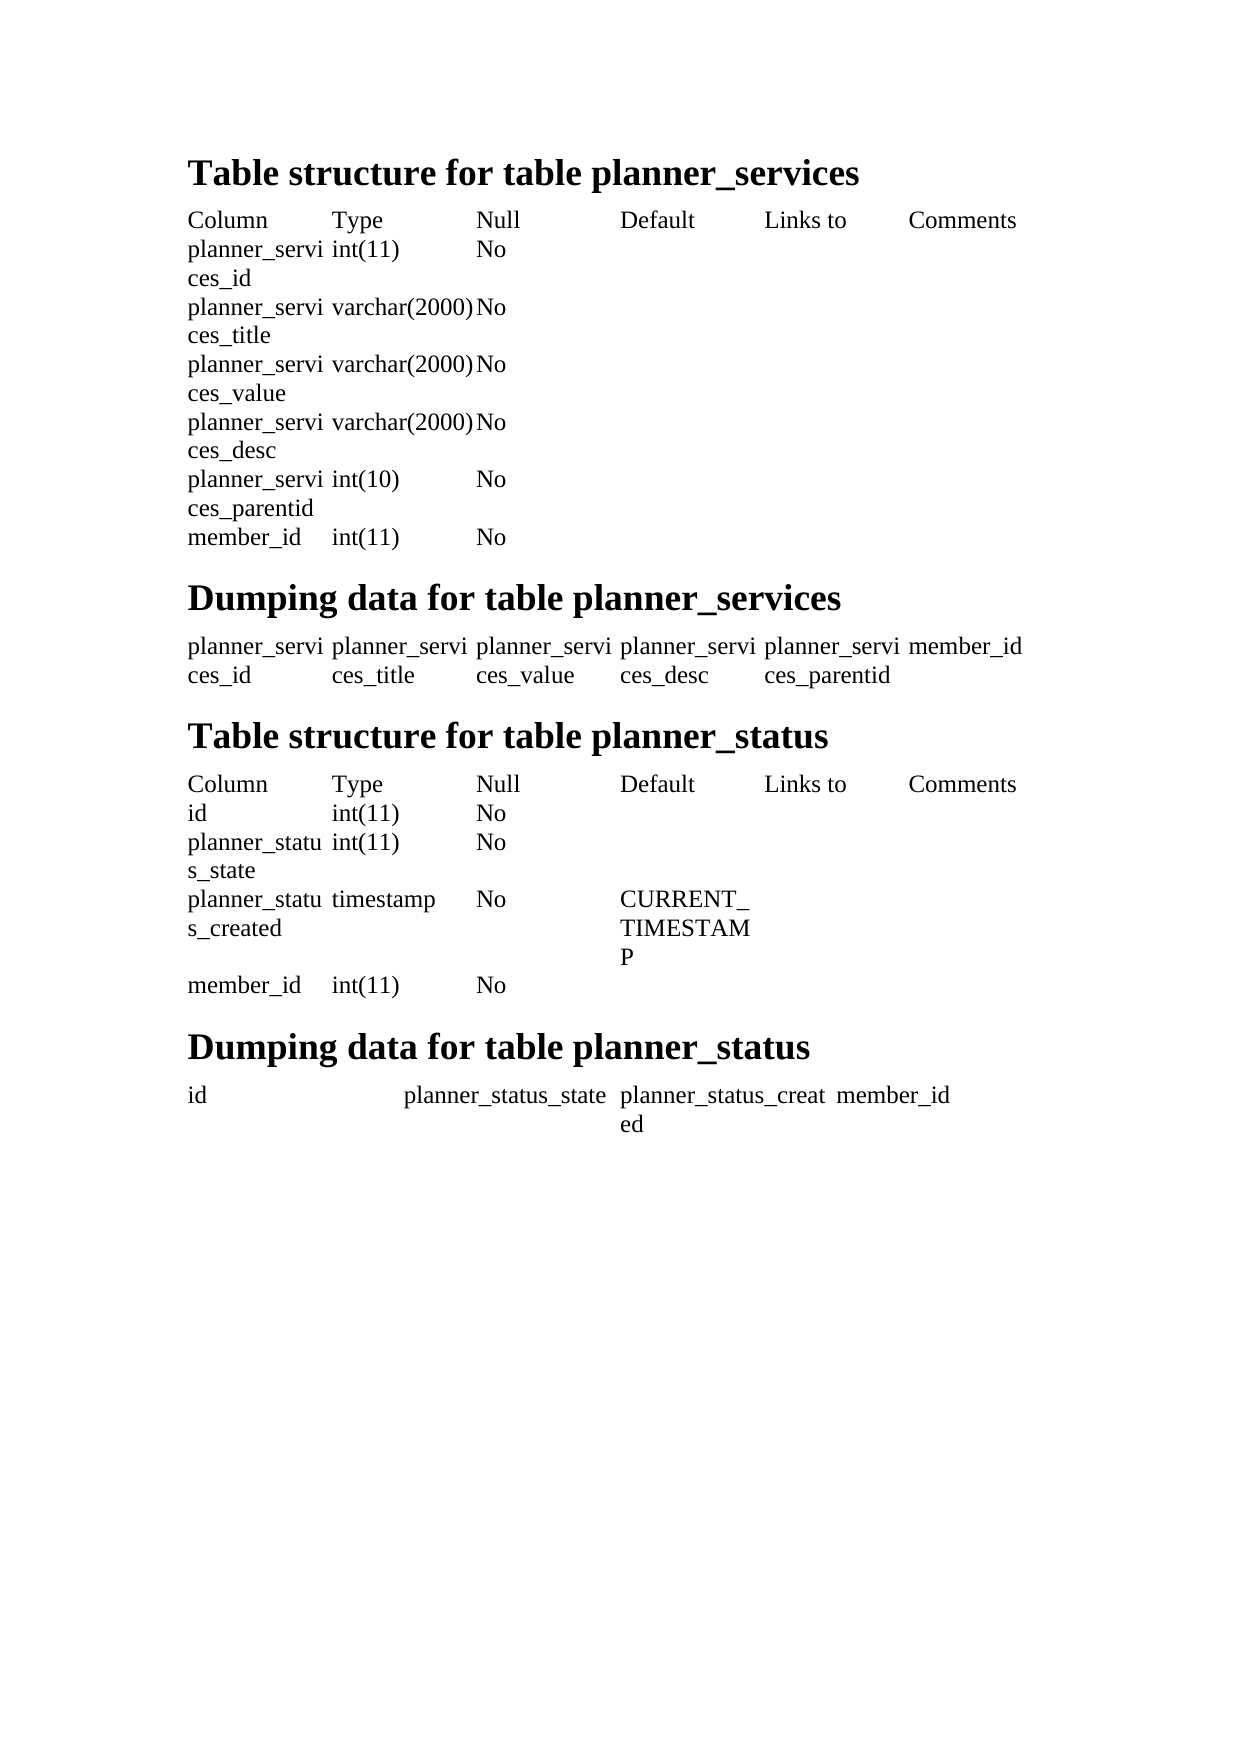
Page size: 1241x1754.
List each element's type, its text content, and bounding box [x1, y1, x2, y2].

table_cell int(11) [332, 798, 476, 827]
subtitle Table structure for table planner_status [187, 714, 1053, 757]
table_cell [764, 407, 908, 464]
table_cell [620, 971, 764, 999]
table_cell id [188, 798, 332, 827]
table_cell varchar(2000) [332, 407, 476, 464]
table_header member_id [836, 1080, 1053, 1137]
table_cell planner_status_created [188, 884, 332, 971]
table_cell [764, 522, 908, 551]
table_cell planner_services_desc [188, 407, 332, 464]
table_cell varchar(2000) [332, 292, 476, 349]
table_header Column [188, 769, 332, 798]
table_header planner_status_state [404, 1080, 620, 1137]
table_header Type [332, 206, 476, 234]
table_cell No [476, 464, 620, 522]
table_cell planner_services_parentid [188, 464, 332, 522]
table_cell No [476, 798, 620, 827]
table_cell [764, 798, 908, 827]
table_cell timestamp [332, 884, 476, 971]
table_cell [620, 827, 764, 884]
table_header planner_services_id [188, 631, 332, 689]
table_header Null [476, 206, 620, 234]
table_cell varchar(2000) [332, 349, 476, 407]
table_cell [764, 464, 908, 522]
table_cell [764, 827, 908, 884]
table_cell No [476, 827, 620, 884]
table_header Type [332, 769, 476, 798]
table_cell [764, 349, 908, 407]
table_cell [620, 234, 764, 292]
table_cell No [476, 884, 620, 971]
table_header Column [188, 206, 332, 234]
table_cell [620, 349, 764, 407]
table_header planner_status_created [620, 1080, 836, 1137]
table_cell [764, 884, 908, 971]
table_cell No [476, 292, 620, 349]
table_header Default [620, 206, 764, 234]
table_cell int(11) [332, 234, 476, 292]
table_header Links to [764, 206, 908, 234]
table_cell int(11) [332, 827, 476, 884]
table_cell planner_services_id [188, 234, 332, 292]
subtitle Dumping data for table planner_status [187, 1024, 1053, 1067]
table_header Links to [764, 769, 908, 798]
table_cell int(11) [332, 522, 476, 551]
table_cell [620, 522, 764, 551]
table_cell No [476, 234, 620, 292]
table_header member_id [908, 631, 1053, 689]
table_cell No [476, 407, 620, 464]
table_header Comments [908, 206, 1053, 234]
table_header Null [476, 769, 620, 798]
table_cell [764, 971, 908, 999]
table_cell No [476, 349, 620, 407]
table_cell int(10) [332, 464, 476, 522]
table_cell [620, 292, 764, 349]
table_header Comments [908, 769, 1053, 798]
table_header planner_services_value [476, 631, 620, 689]
table_cell [620, 464, 764, 522]
table_cell planner_status_state [188, 827, 332, 884]
table_cell member_id [188, 522, 332, 551]
table_header Default [620, 769, 764, 798]
table_cell planner_services_value [188, 349, 332, 407]
table_cell CURRENT_TIMESTAMP [620, 884, 764, 971]
table_header planner_services_desc [620, 631, 764, 689]
table_cell planner_services_title [188, 292, 332, 349]
table_header planner_services_parentid [764, 631, 908, 689]
table_cell member_id [188, 971, 332, 999]
table_cell [620, 798, 764, 827]
table_cell [764, 292, 908, 349]
table_cell No [476, 971, 620, 999]
subtitle Dumping data for table planner_services [187, 576, 1053, 619]
table_cell [620, 407, 764, 464]
table_header planner_services_title [332, 631, 476, 689]
subtitle Table structure for table planner_services [187, 150, 1053, 193]
table_cell int(11) [332, 971, 476, 999]
table_header id [188, 1080, 404, 1137]
table_cell [764, 234, 908, 292]
table_cell No [476, 522, 620, 551]
